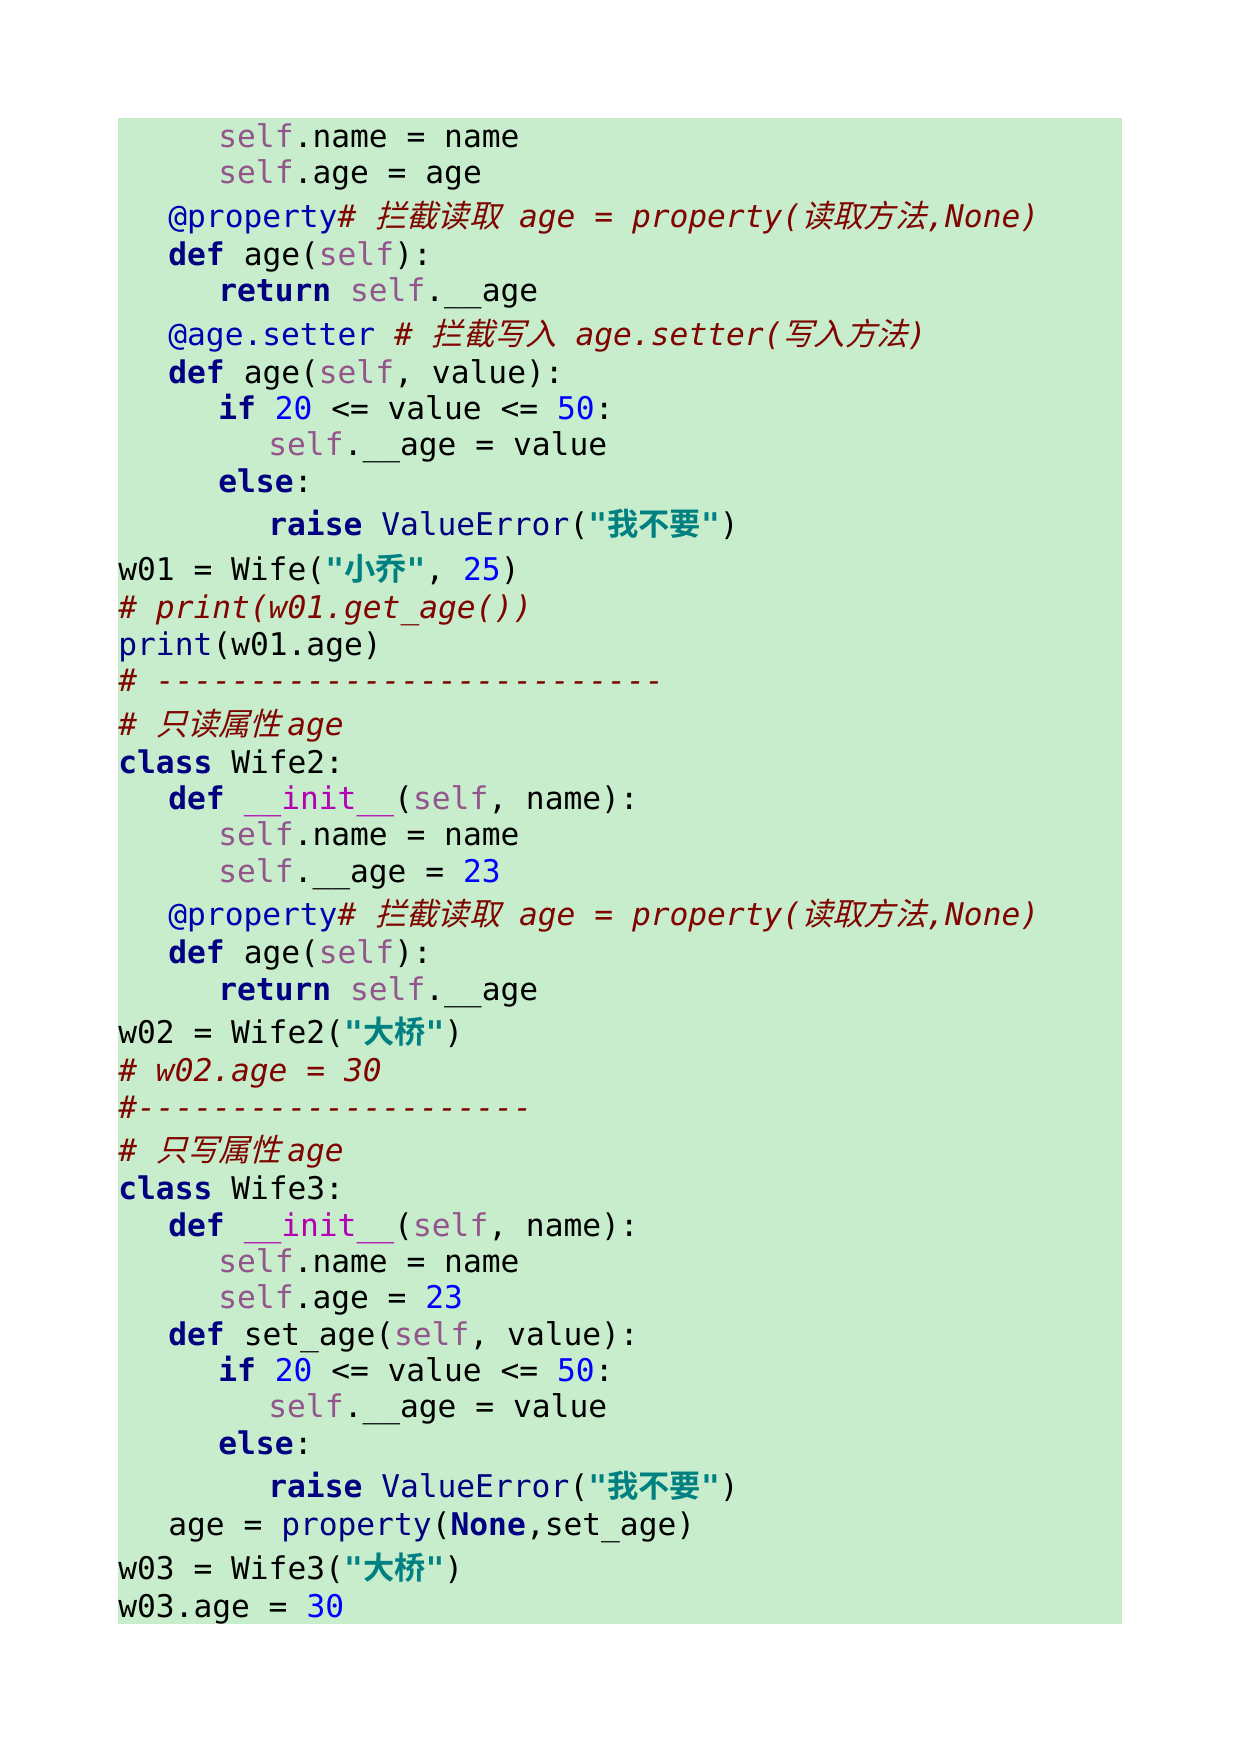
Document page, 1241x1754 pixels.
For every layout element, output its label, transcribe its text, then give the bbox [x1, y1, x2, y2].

text raise ValueError("我不要") [118, 499, 1122, 544]
text self.age = 23 [118, 1279, 1122, 1316]
text age = property(None,set_age) [118, 1507, 1122, 1543]
text class Wife2: [118, 744, 1122, 780]
text raise ValueError("我不要") [118, 1461, 1122, 1507]
text w01 = Wife("小乔", 25) [118, 544, 1122, 590]
text #--------------------- [118, 1089, 1122, 1125]
text self.__age = value [118, 1389, 1122, 1425]
text # w02.age = 30 [118, 1053, 1122, 1089]
text # print(w01.get_age()) [118, 590, 1122, 626]
text w02 = Wife2("大桥") [118, 1007, 1122, 1053]
text self.name = name [118, 817, 1122, 853]
text if 20 <= value <= 50: [118, 1352, 1122, 1389]
text return self.__age [118, 272, 1122, 309]
text def __init__(self, name): [118, 1207, 1122, 1243]
text else: [118, 463, 1122, 499]
text @age.setter # 拦截写入 age.setter(写入方法) [118, 309, 1122, 354]
text def __init__(self, name): [118, 780, 1122, 817]
text @property# 拦截读取 age = property(读取方法,None) [118, 889, 1122, 935]
text def age(self): [118, 236, 1122, 272]
text w03 = Wife3("大桥") [118, 1543, 1122, 1588]
text if 20 <= value <= 50: [118, 390, 1122, 427]
text self.__age = 23 [118, 853, 1122, 889]
text return self.__age [118, 971, 1122, 1007]
text self.name = name [118, 1243, 1122, 1279]
text def age(self): [118, 935, 1122, 971]
text # 只写属性age [118, 1125, 1122, 1171]
text def set_age(self, value): [118, 1316, 1122, 1352]
text # 只读属性age [118, 699, 1122, 744]
text self.__age = value [118, 427, 1122, 463]
text def age(self, value): [118, 354, 1122, 390]
text print(w01.age) [118, 626, 1122, 662]
text w03.age = 30 [118, 1588, 1122, 1624]
text self.age = age [118, 154, 1122, 191]
text @property# 拦截读取 age = property(读取方法,None) [118, 191, 1122, 236]
text # --------------------------- [118, 662, 1122, 699]
text else: [118, 1425, 1122, 1461]
text self.name = name [118, 118, 1122, 154]
text class Wife3: [118, 1171, 1122, 1207]
